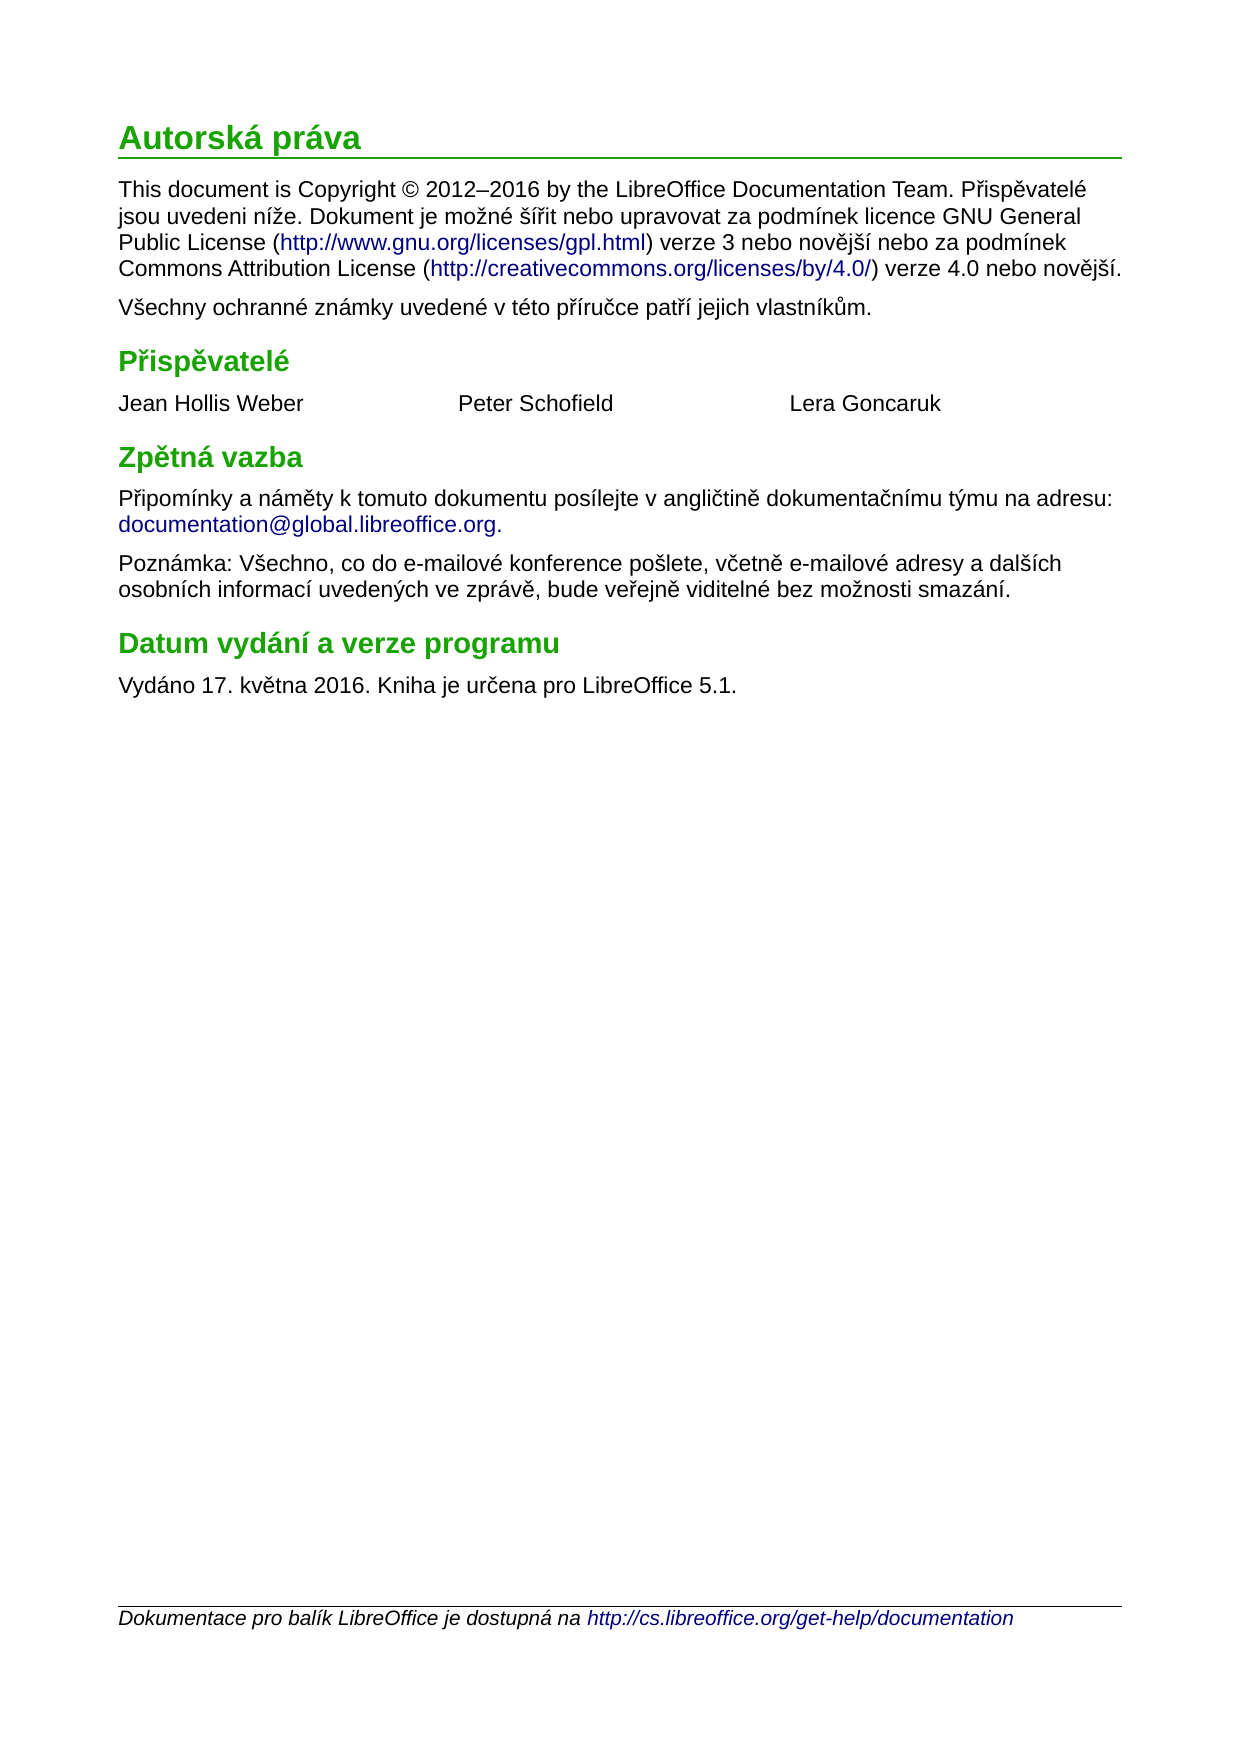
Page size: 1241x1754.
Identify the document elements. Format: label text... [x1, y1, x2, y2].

subtitle Autorská práva [118, 118, 1122, 157]
table_header Lera Goncaruk [789, 390, 1122, 416]
text Všechny ochranné známky uvedené v této příručce patří jejich vlastníkům. [118, 294, 1122, 321]
subtitle Datum vydání a verze programu [118, 626, 1122, 660]
subtitle Zpětná vazba [118, 439, 1122, 473]
text Poznámka: Všechno, co do e-mailové konference pošlete, včetně e-mailové adresy a dalších osobních informací uvedených ve zprávě, bude veřejně viditelné bez možnosti smazání. [118, 550, 1122, 603]
text Vydáno 17. května 2016. Kniha je určena pro LibreOffice 5.1. [118, 672, 1122, 698]
subtitle Přispěvatelé [118, 344, 1122, 378]
table_header Jean Hollis Weber [118, 390, 458, 416]
table_header Peter Schofield [458, 390, 789, 416]
text This document is Copyright © 2012–2016 by the LibreOffice Documentation Team. Přispěvatelé jsou uvedeni níže. Dokument je možné šířit nebo upravovat za podmínek licence GNU General Public License (http://www.gnu.org/licenses/gpl.html) verze 3 nebo novější nebo za podmínek Commons Attribution License (http://creativecommons.org/licenses/by/4.0/) verze 4.0 nebo novější. [118, 176, 1122, 282]
text Připomínky a náměty k tomuto dokumentu posílejte v angličtině dokumentačnímu týmu na adresu: documentation@global.libreoffice.org. [118, 485, 1122, 538]
